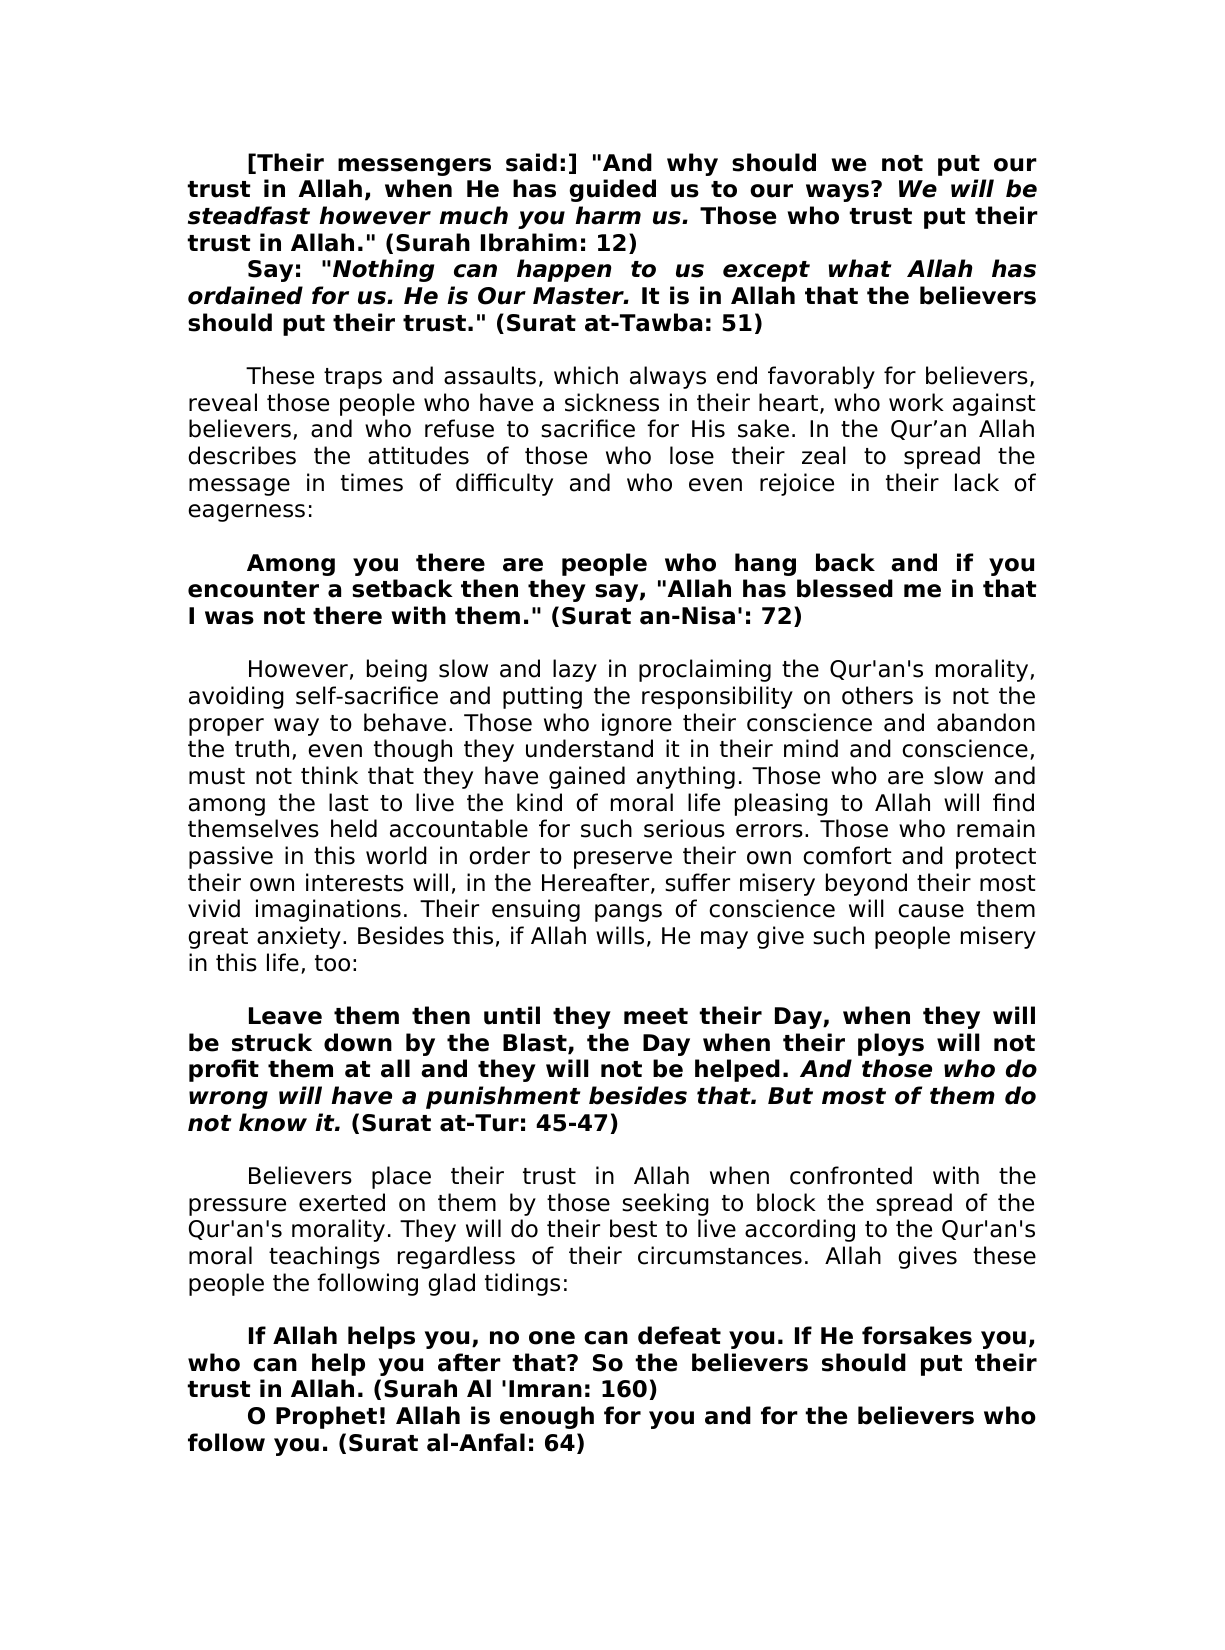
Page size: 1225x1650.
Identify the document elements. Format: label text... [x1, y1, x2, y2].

text However, being slow and lazy in proclaiming the Qur'an's morality, avoiding self-sacrifice and putting the responsibility on others is not the proper way to behave. Those who ignore their conscience and abandon the truth, even though they understand it in their mind and conscience, must not think that they have gained anything. Those who are slow and among the last to live the kind of moral life pleasing to Allah will find themselves held accountable for such serious errors. Those who remain passive in this world in order to preserve their own comfort and protect their own interests will, in the Hereafter, suffer misery beyond their most vivid imaginations. Their ensuing pangs of conscience will cause them great anxiety. Besides this, if Allah wills, He may give such people misery in this life, too: [187, 657, 1037, 977]
text Believers place their trust in Allah when confronted with the pressure exerted on them by those seeking to block the spread of the Qur'an's morality. They will do their best to live according to the Qur'an's moral teachings regardless of their circumstances. Allah gives these people the following glad tidings: [187, 1163, 1037, 1297]
text Say: "Nothing can happen to us except what Allah has ordained for us. He is Our Master. It is in Allah that the believers should put their trust." (Surat at-Tawba: 51) [187, 257, 1037, 337]
text O Prophet! Allah is enough for you and for the believers who follow you. (Surat al-Anfal: 64) [187, 1403, 1037, 1457]
text Among you there are people who hang back and if you encounter a setback then they say, "Allah has blessed me in that I was not there with them." (Surat an-Nisa': 72) [187, 550, 1037, 630]
text If Allah helps you, no one can defeat you. If He forsakes you, who can help you after that? So the believers should put their trust in Allah. (Surah Al 'Imran: 160) [187, 1323, 1037, 1403]
text Leave them then until they meet their Day, when they will be struck down by the Blast, the Day when their ploys will not profit them at all and they will not be helped. And those who do wrong will have a punishment besides that. But most of them do not know it. (Surat at-Tur: 45-47) [187, 1003, 1037, 1137]
text [Their messengers said:] "And why should we not put our trust in Allah, when He has guided us to our ways? We will be steadfast however much you harm us. Those who trust put their trust in Allah." (Surah Ibrahim: 12) [187, 150, 1037, 257]
text These traps and assaults, which always end favorably for believers, reveal those people who have a sickness in their heart, who work against believers, and who refuse to sacrifice for His sake. In the Qur’an Allah describes the attitudes of those who lose their zeal to spread the message in times of difficulty and who even rejoice in their lack of eagerness: [187, 363, 1037, 523]
